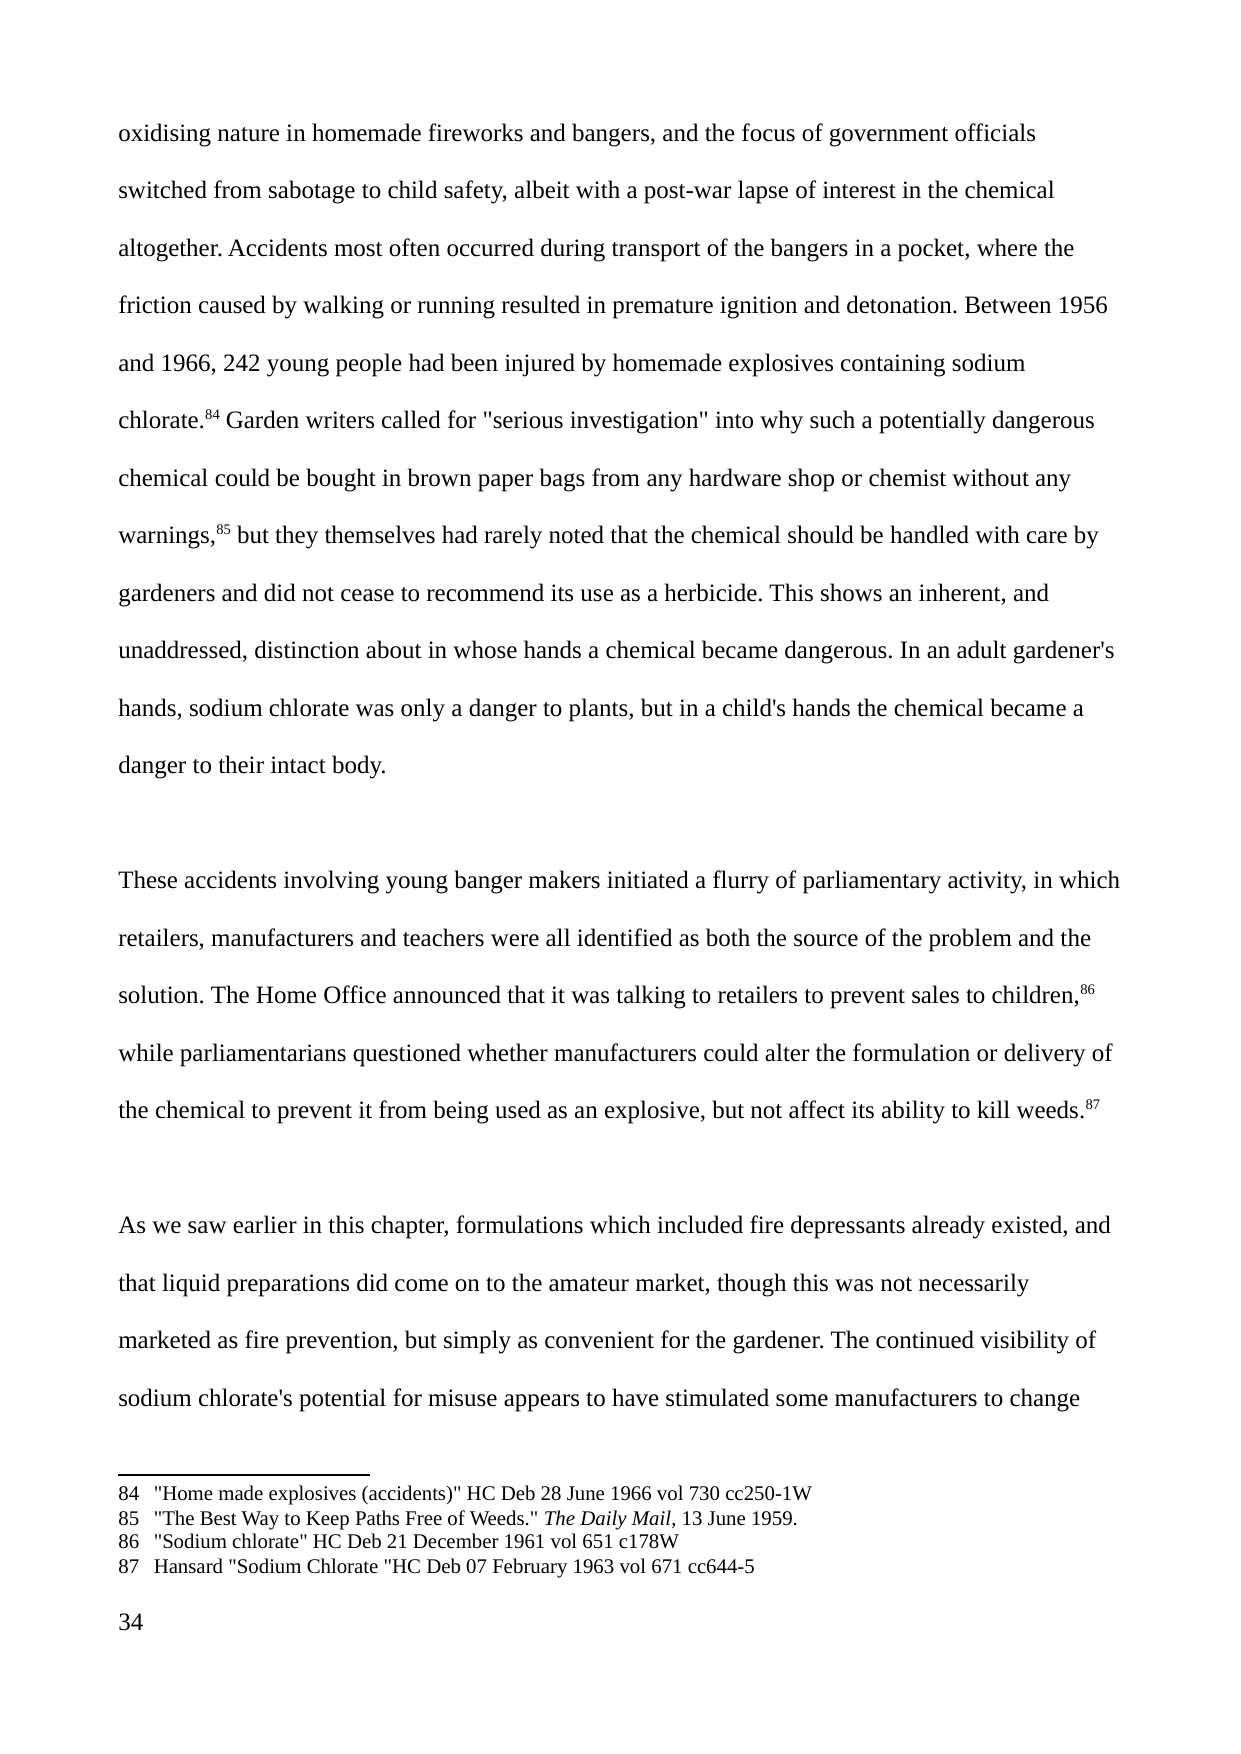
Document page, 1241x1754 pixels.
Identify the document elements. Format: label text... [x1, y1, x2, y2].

text "Home made explosives (accidents)" HC Deb 28 June 1966 vol 730 cc250-1W [118, 1481, 1122, 1505]
text "The Best Way to Keep Paths Free of Weeds." The Daily Mail, 13 June 1959. [118, 1505, 1122, 1529]
text oxidising nature in homemade fireworks and bangers, and the focus of government officials switched from sabotage to child safety, albeit with a post-war lapse of interest in the chemical altogether. Accidents most often occurred during transport of the bangers in a pocket, where the friction caused by walking or running resulted in premature ignition and detonation. Between 1956 and 1966, 242 young people had been injured by homemade explosives containing sodium chlorate. Garden writers called for "serious investigation" into why such a potentially dangerous chemical could be bought in brown paper bags from any hardware shop or chemist without any warnings, but they themselves had rarely noted that the chemical should be handled with care by gardeners and did not cease to recommend its use as a herbicide. This shows an inherent, and unaddressed, distinction about in whose hands a chemical became dangerous. In an adult gardener's hands, sodium chlorate was only a danger to plants, but in a child's hands the chemical became a danger to their intact body. [118, 118, 1122, 779]
text Hansard "Sodium Chlorate "HC Deb 07 February 1963 vol 671 cc644-5 [118, 1553, 1122, 1578]
text As we saw earlier in this chapter, formulations which included fire depressants already existed, and that liquid preparations did come on to the amateur market, though this was not necessarily marketed as fire prevention, but simply as convenient for the gardener. The continued visibility of sodium chlorate's potential for misuse appears to have stimulated some manufacturers to change [118, 1211, 1122, 1412]
text These accidents involving young banger makers initiated a flurry of parliamentary activity, in which retailers, manufacturers and teachers were all identified as both the source of the problem and the solution. The Home Office announced that it was talking to retailers to prevent sales to children, while parliamentarians questioned whether manufacturers could alter the formulation or delivery of the chemical to prevent it from being used as an explosive, but not affect its ability to kill weeds. [118, 866, 1122, 1124]
text "Sodium chlorate" HC Deb 21 December 1961 vol 651 c178W [118, 1529, 1122, 1553]
